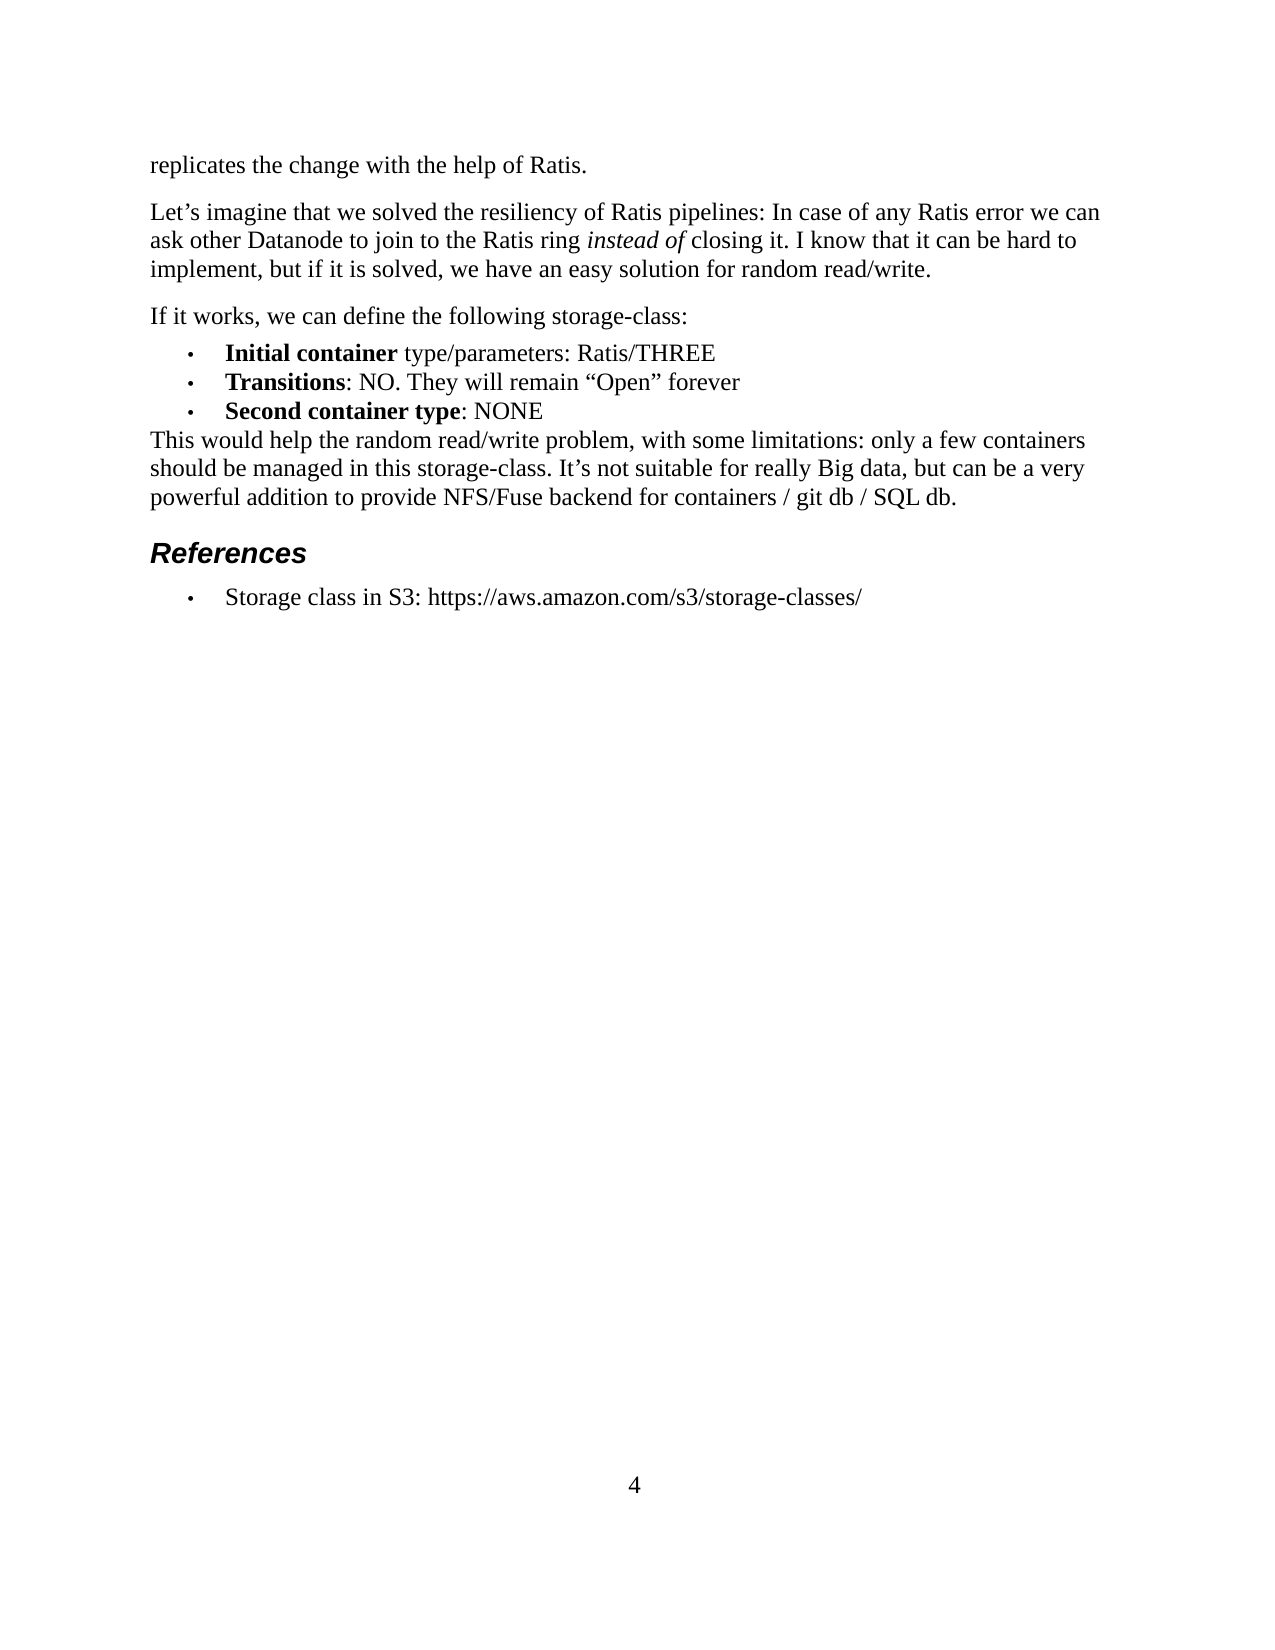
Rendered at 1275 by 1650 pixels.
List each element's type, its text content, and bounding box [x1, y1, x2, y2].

text This would help the random read/write problem, with some limitations: only a few containers should be managed in this storage-class. It’s not suitable for really Big data, but can be a very powerful addition to provide NFS/Fuse backend for containers / git db / SQL db. [150, 425, 1125, 511]
text replicates the change with the help of Ratis. [150, 150, 1125, 179]
text Let’s imagine that we solved the resiliency of Ratis pipelines: In case of any Ratis error we can ask other Datanode to join to the Ratis ring instead of closing it. I know that it can be hard to implement, but if it is solved, we have an easy solution for random read/write. [150, 197, 1125, 283]
list Storage class in S3: https://aws.amazon.com/s3/storage-classes/ [187, 582, 1125, 611]
list Initial container type/parameters: Ratis/THREE [187, 338, 1125, 367]
list Transitions: NO. They will remain “Open” forever [187, 367, 1125, 396]
list Second container type: NONE [187, 396, 1125, 425]
text If it works, we can define the following storage-class: [150, 301, 1125, 329]
subtitle References [150, 536, 1125, 569]
